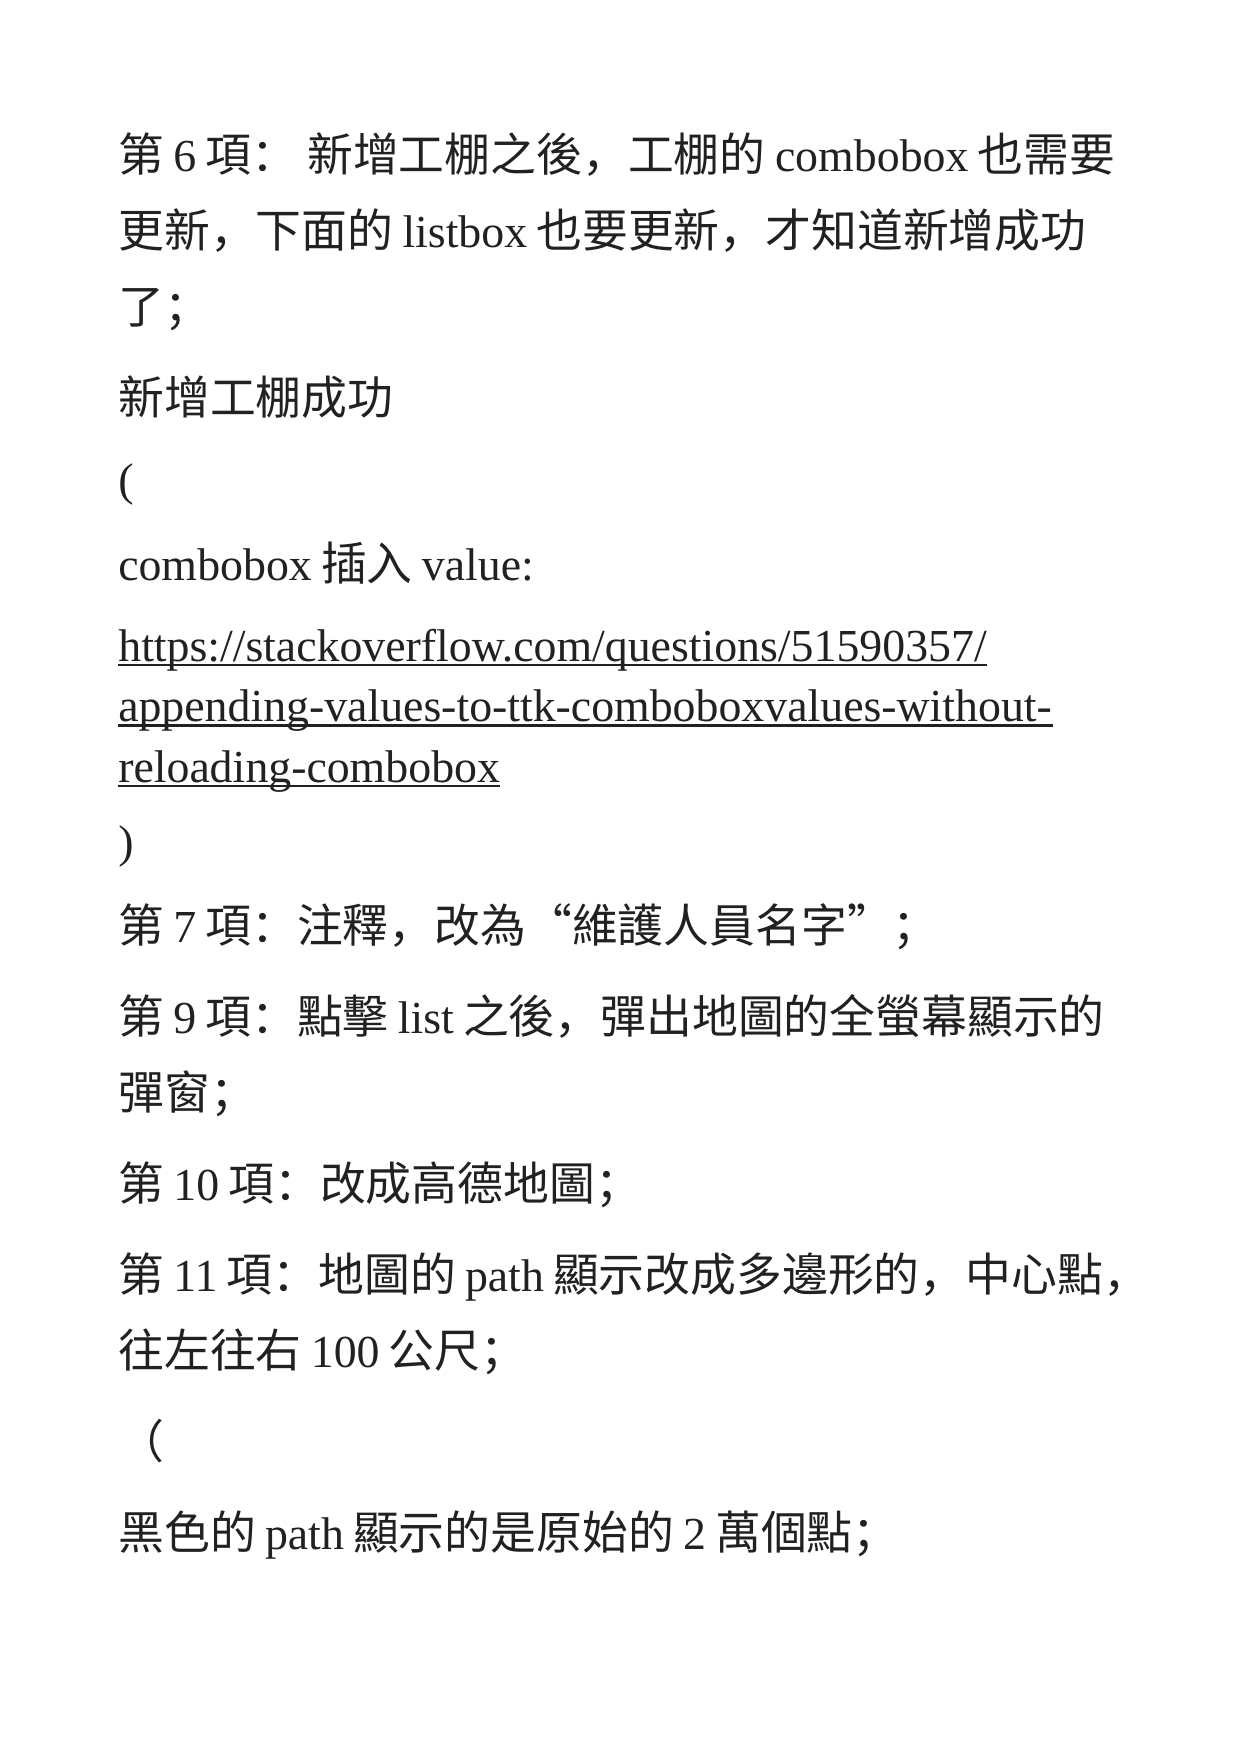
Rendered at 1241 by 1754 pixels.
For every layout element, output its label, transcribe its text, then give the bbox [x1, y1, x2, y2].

text combobox插入value: [118, 527, 1122, 594]
text 黑色的path顯示的是原始的2萬個點； [118, 1496, 1122, 1562]
text 第6項： 新增工棚之後，工棚的combobox也需要更新，下面的listbox也要更新，才知道新增成功了； [118, 118, 1122, 337]
text 第7項：注釋，改為“維護人員名字”； [118, 889, 1122, 956]
text 第9項：點擊list之後，彈出地圖的全螢幕顯示的彈窗； [118, 980, 1122, 1123]
text （ [118, 1405, 1122, 1472]
text https://stackoverflow.com/questions/51590357/appending-values-to-ttk-comboboxvalues-without-reloading-combobox [118, 618, 1122, 792]
text 新增工棚成功 [118, 361, 1122, 428]
text ) [118, 814, 1122, 867]
text 第10項：改成高德地圖； [118, 1147, 1122, 1214]
text 第11項：地圖的path顯示改成多邊形的，中心點，往左往右100公尺； [118, 1238, 1122, 1381]
text ( [118, 452, 1122, 505]
